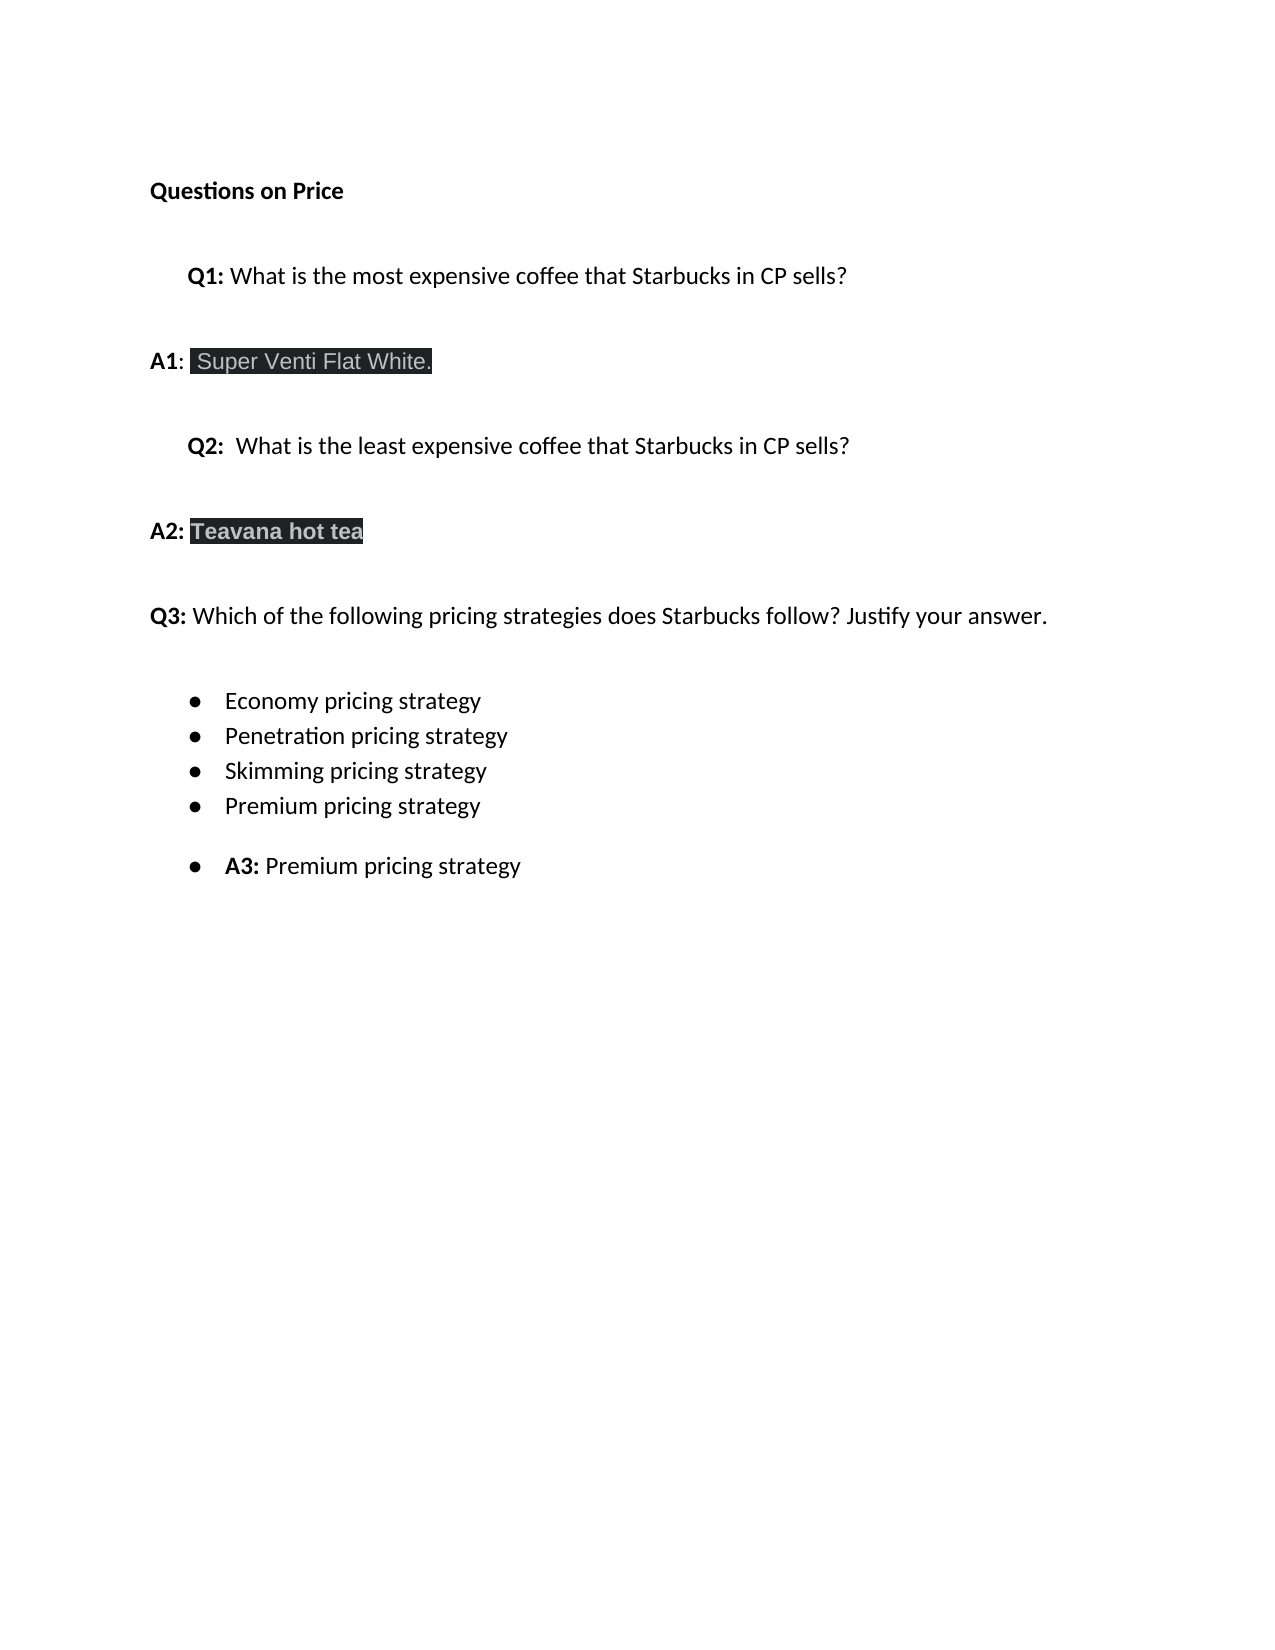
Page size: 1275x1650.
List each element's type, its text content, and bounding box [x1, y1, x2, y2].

list Penetration pricing strategy [187, 720, 1125, 751]
list Economy pricing strategy [187, 685, 1125, 716]
list Skimming pricing strategy [187, 755, 1125, 786]
text Questions on Price [150, 175, 1125, 206]
list A3: Premium pricing strategy [187, 850, 1125, 881]
text Q3: Which of the following pricing strategies does Starbucks follow? Justify your answer. [150, 600, 1125, 631]
text A1: Super Venti Flat White. [150, 345, 1125, 376]
text A2: Teavana hot tea [150, 515, 1125, 546]
list Premium pricing strategy [187, 790, 1125, 821]
text Q1: What is the most expensive coffee that Starbucks in CP sells? [187, 260, 1125, 291]
text Q2: What is the least expensive coffee that Starbucks in CP sells? [187, 430, 1125, 461]
